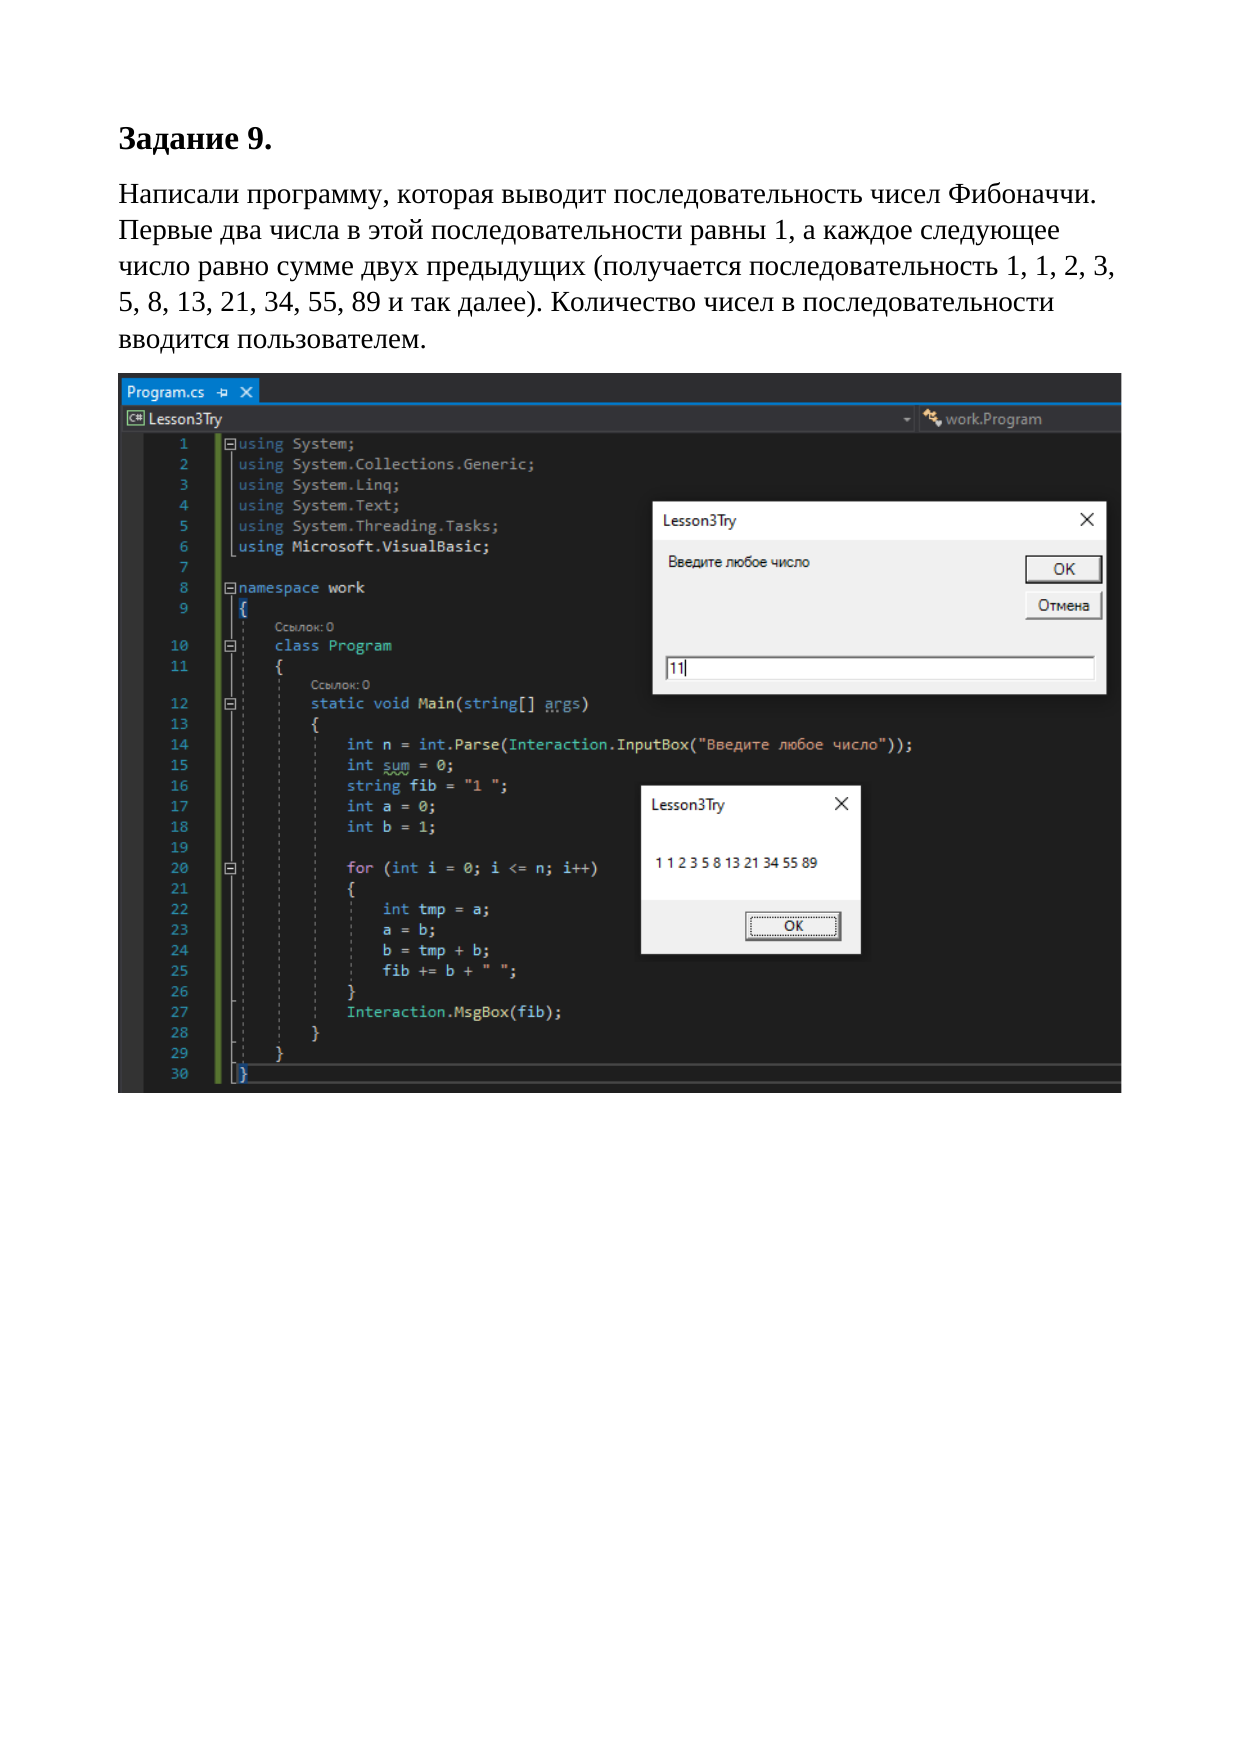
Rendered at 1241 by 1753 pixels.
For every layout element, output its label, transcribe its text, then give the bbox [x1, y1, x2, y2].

text Задание 9. [118, 118, 1123, 156]
text Написали программу, которая выводит последовательность чисел Фибоначчи. Первые два числа в этой последовательности равны 1, а каждое следующее число равно сумме двух предыдущих (получается последовательность 1, 1, 2, 3, 5, 8, 13, 21, 34, 55, 89 и так далее). Количество чисел в последовательности вводится пользователем. [118, 176, 1123, 354]
picture [118, 373, 1122, 1093]
